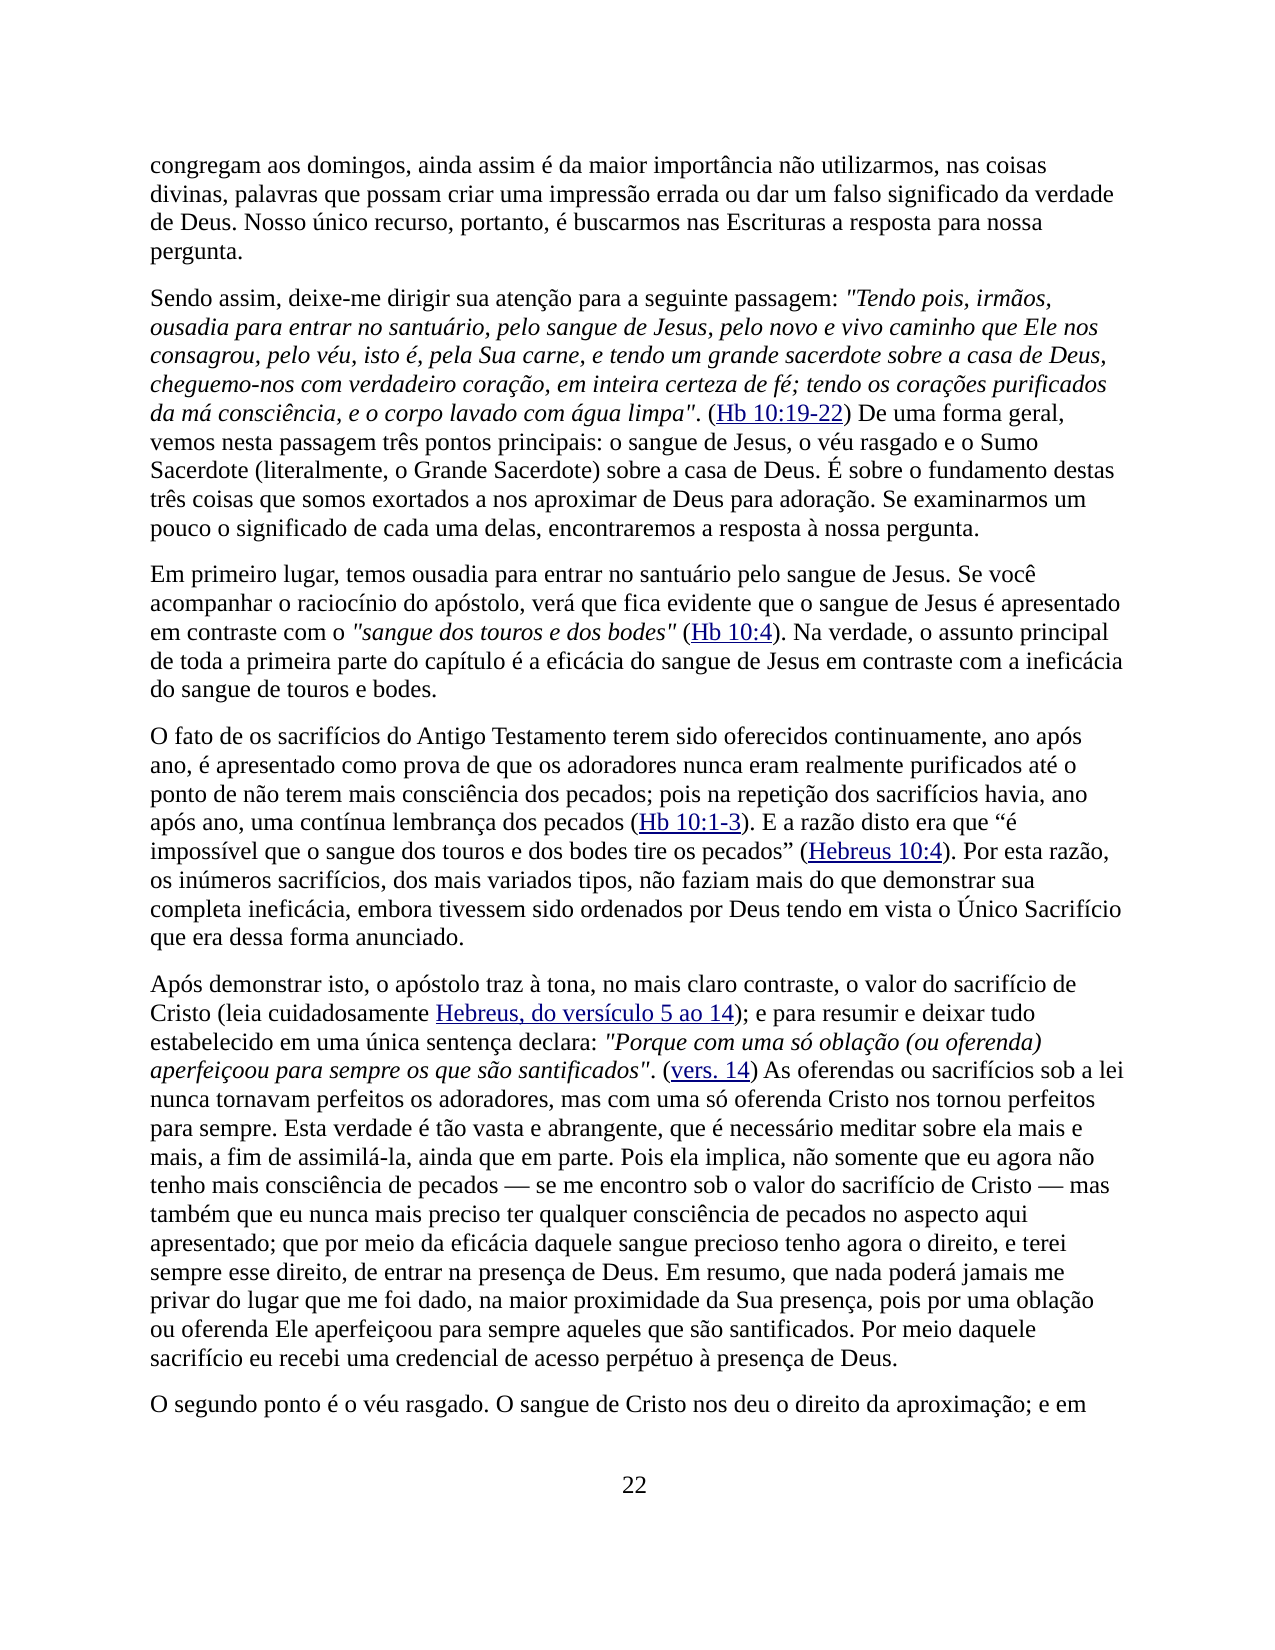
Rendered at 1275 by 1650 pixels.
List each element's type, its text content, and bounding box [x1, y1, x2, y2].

text congregam aos domingos, ainda assim é da maior importância não utilizarmos, nas coisas divinas, palavras que possam criar uma impressão errada ou dar um falso significado da verdade de Deus. Nosso único recurso, portanto, é buscarmos nas Escrituras a resposta para nossa pergunta. [150, 150, 1125, 265]
text Sendo assim, deixe-me dirigir sua atenção para a seguinte passagem: "Tendo pois, irmãos, ousadia para entrar no santuário, pelo sangue de Jesus, pelo novo e vivo caminho que Ele nos consagrou, pelo véu, isto é, pela Sua carne, e tendo um grande sacerdote sobre a casa de Deus, cheguemo-nos com verdadeiro coração, em inteira certeza de fé; tendo os corações purificados da má consciência, e o corpo lavado com água limpa". (Hb 10:19-22) De uma forma geral, vemos nesta passagem três pontos principais: o sangue de Jesus, o véu rasgado e o Sumo Sacerdote (literalmente, o Grande Sacerdote) sobre a casa de Deus. É sobre o fundamento destas três coisas que somos exortados a nos aproximar de Deus para adoração. Se examinarmos um pouco o significado de cada uma delas, encontraremos a resposta à nossa pergunta. [150, 283, 1125, 542]
text Em primeiro lugar, temos ousadia para entrar no santuário pelo sangue de Jesus. Se você acompanhar o raciocínio do apóstolo, verá que fica evidente que o sangue de Jesus é apresentado em contraste com o "sangue dos touros e dos bodes" (Hb 10:4). Na verdade, o assunto principal de toda a primeira parte do capítulo é a eficácia do sangue de Jesus em contraste com a ineficácia do sangue de touros e bodes. [150, 559, 1125, 703]
text Após demonstrar isto, o apóstolo traz à tona, no mais claro contraste, o valor do sacrifício de Cristo (leia cuidadosamente Hebreus, do versículo 5 ao 14); e para resumir e deixar tudo estabelecido em uma única sentença declara: "Porque com uma só oblação (ou oferenda) aperfeiçoou para sempre os que são santificados". (vers. 14) As oferendas ou sacrifícios sob a lei nunca tornavam perfeitos os adoradores, mas com uma só oferenda Cristo nos tornou perfeitos para sempre. Esta verdade é tão vasta e abrangente, que é necessário meditar sobre ela mais e mais, a fim de assimilá-la, ainda que em parte. Pois ela implica, não somente que eu agora não tenho mais consciência de pecados — se me encontro sob o valor do sacrifício de Cristo — mas também que eu nunca mais preciso ter qualquer consciência de pecados no aspecto aqui apresentado; que por meio da eficácia daquele sangue precioso tenho agora o direito, e terei sempre esse direito, de entrar na presença de Deus. Em resumo, que nada poderá jamais me privar do lugar que me foi dado, na maior proximidade da Sua presença, pois por uma oblação ou oferenda Ele aperfeiçoou para sempre aqueles que são santificados. Por meio daquele sacrifício eu recebi uma credencial de acesso perpétuo à presença de Deus. [150, 969, 1125, 1372]
text O fato de os sacrifícios do Antigo Testamento terem sido oferecidos continuamente, ano após ano, é apresentado como prova de que os adoradores nunca eram realmente purificados até o ponto de não terem mais consciência dos pecados; pois na repetição dos sacrifícios havia, ano após ano, uma contínua lembrança dos pecados (Hb 10:1-3). E a razão disto era que “é impossível que o sangue dos touros e dos bodes tire os pecados” (Hebreus 10:4). Por esta razão, os inúmeros sacrifícios, dos mais variados tipos, não faziam mais do que demonstrar sua completa ineficácia, embora tivessem sido ordenados por Deus tendo em vista o Único Sacrifício que era dessa forma anunciado. [150, 721, 1125, 951]
text O segundo ponto é o véu rasgado. O sangue de Cristo nos deu o direito da aproximação; e em [150, 1389, 1125, 1418]
